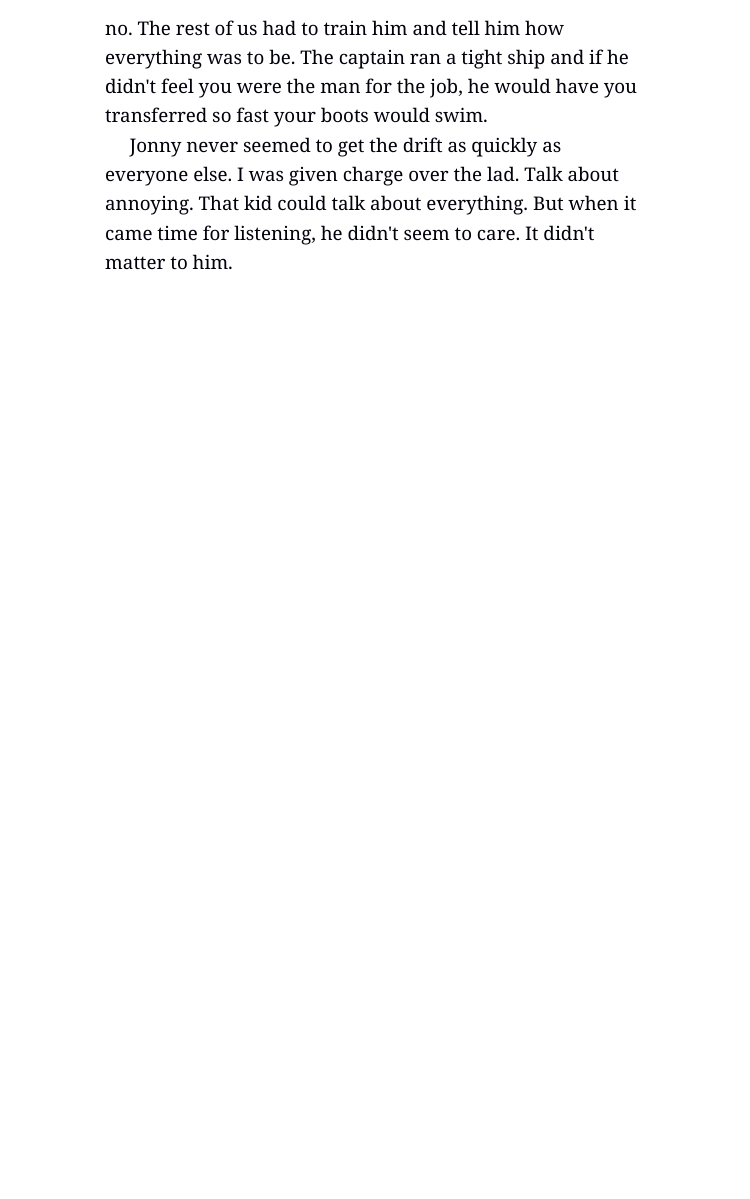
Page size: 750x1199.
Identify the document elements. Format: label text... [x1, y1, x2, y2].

text no. The rest of us had to train him and tell him how everything was to be. The captain ran a tight ship and if he didn't feel you were the man for the job, he would have you transferred so fast your boots would swim. [105, 15, 645, 128]
text Jonny never seemed to get the drift as quickly as everyone else. I was given charge over the lad. Talk about annoying. That kid could talk about everything. But when it came time for listening, he didn't seem to care. It didn't matter to him. [105, 132, 645, 275]
